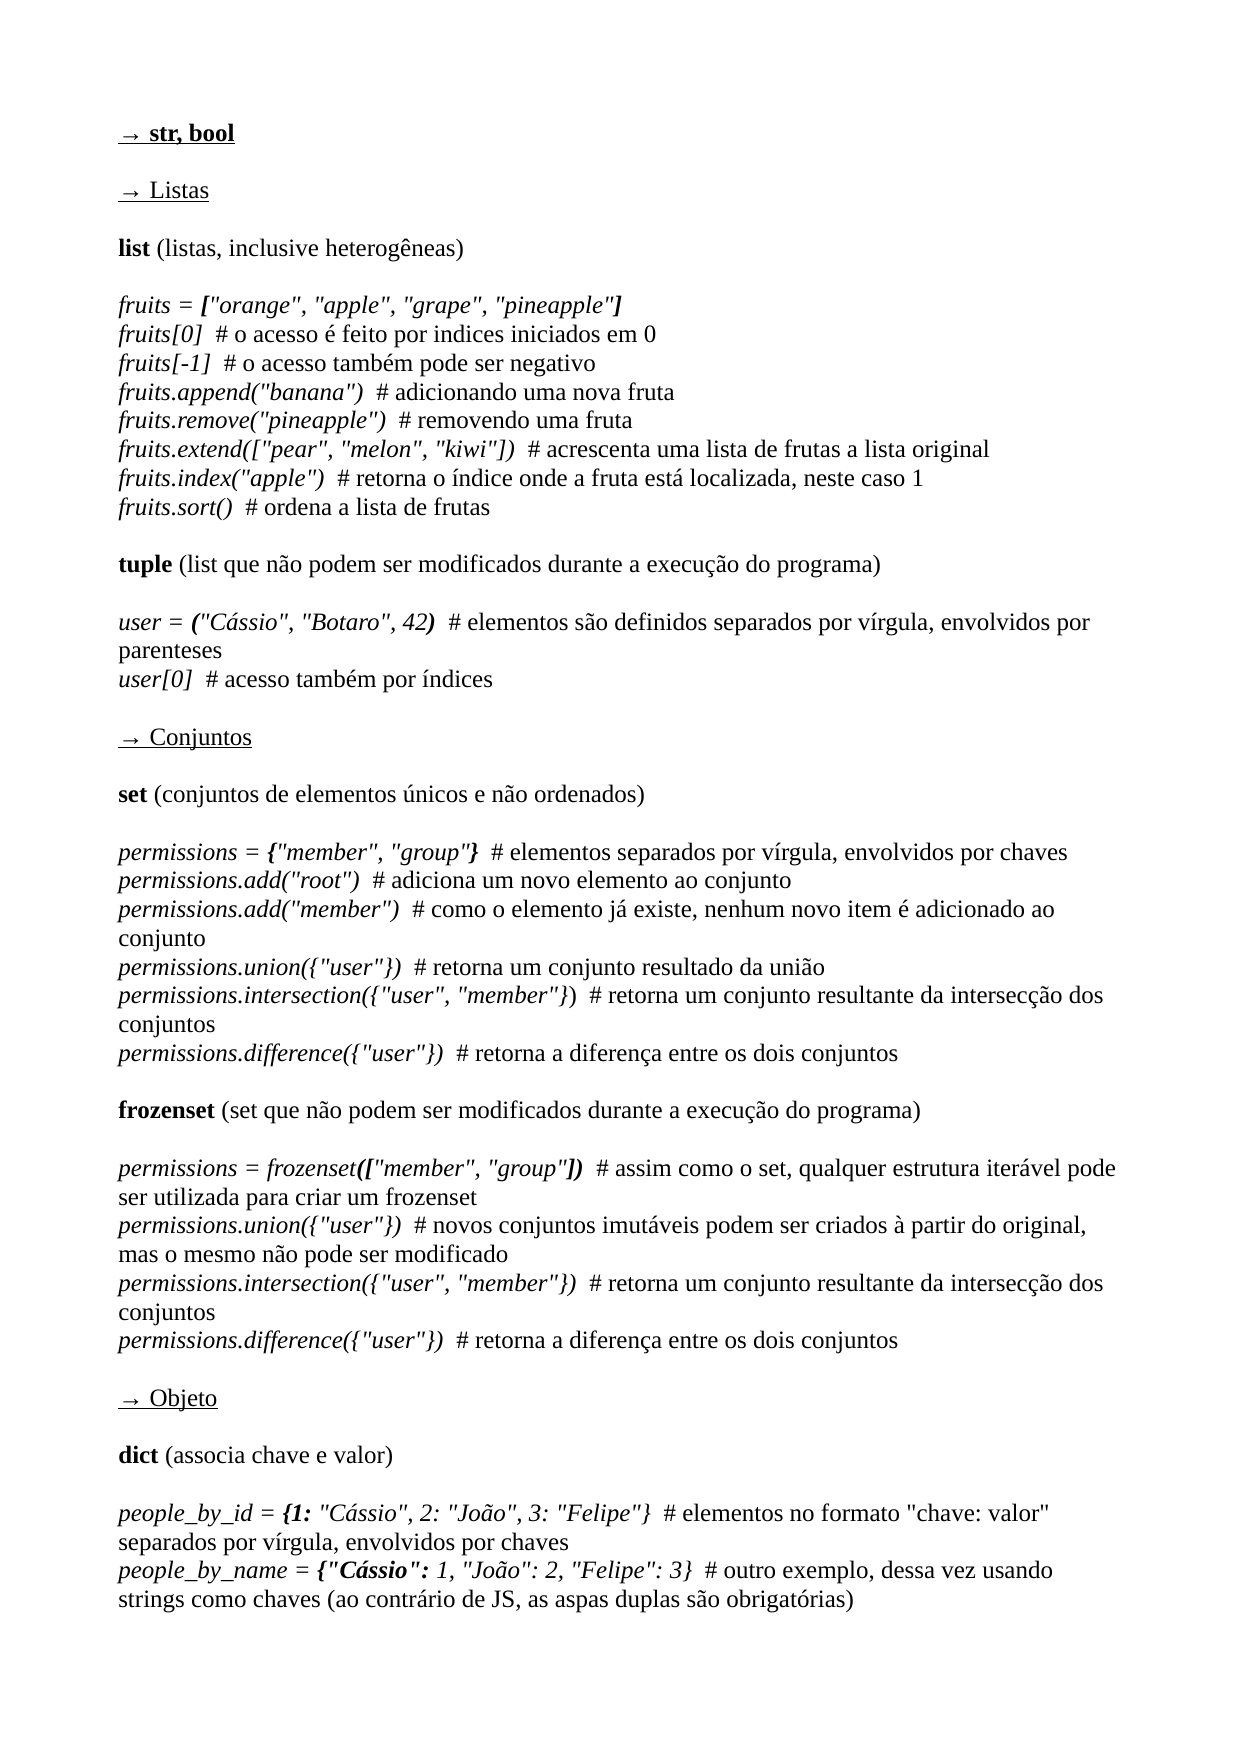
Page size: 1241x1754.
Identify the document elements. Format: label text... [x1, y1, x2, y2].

text fruits = ["orange", "apple", "grape", "pineapple"] [118, 291, 1122, 319]
text list (listas, inclusive heterogêneas) [118, 233, 1122, 262]
text → Listas [118, 176, 1122, 204]
text fruits.append("banana") # adicionando uma nova fruta [118, 377, 1122, 406]
text permissions.intersection({"user", "member"}) # retorna um conjunto resultante da intersecção dos conjuntos [118, 1268, 1122, 1326]
text people_by_id = {1: "Cássio", 2: "João", 3: "Felipe"} # elementos no formato "chave: valor" separados por vírgula, envolvidos por chaves [118, 1498, 1122, 1556]
text fruits[-1] # o acesso também pode ser negativo [118, 348, 1122, 377]
text user = ("Cássio", "Botaro", 42) # elementos são definidos separados por vírgula, envolvidos por parenteses [118, 607, 1122, 664]
text set (conjuntos de elementos únicos e não ordenados) [118, 779, 1122, 808]
text permissions = {"member", "group"} # elementos separados por vírgula, envolvidos por chaves [118, 837, 1122, 866]
text permissions.union({"user"}) # novos conjuntos imutáveis podem ser criados à partir do original, mas o mesmo não pode ser modificado [118, 1211, 1122, 1268]
text people_by_name = {"Cássio": 1, "João": 2, "Felipe": 3} # outro exemplo, dessa vez usando strings como chaves (ao contrário de JS, as aspas duplas são obrigatórias) [118, 1556, 1122, 1613]
text fruits.sort() # ordena a lista de frutas [118, 492, 1122, 521]
text dict (associa chave e valor) [118, 1441, 1122, 1469]
text fruits.index("apple") # retorna o índice onde a fruta está localizada, neste caso 1 [118, 463, 1122, 492]
text → str, bool [118, 118, 1122, 147]
text frozenset (set que não podem ser modificados durante a execução do programa) [118, 1096, 1122, 1124]
text fruits.remove("pineapple") # removendo uma fruta [118, 406, 1122, 434]
text fruits[0] # o acesso é feito por indices iniciados em 0 [118, 319, 1122, 348]
text fruits.extend(["pear", "melon", "kiwi"]) # acrescenta uma lista de frutas a lista original [118, 434, 1122, 463]
text → Conjuntos [118, 722, 1122, 751]
text tuple (list que não podem ser modificados durante a execução do programa) [118, 549, 1122, 578]
text permissions.union({"user"}) # retorna um conjunto resultado da união [118, 952, 1122, 981]
text permissions.difference({"user"}) # retorna a diferença entre os dois conjuntos [118, 1038, 1122, 1067]
text permissions.difference({"user"}) # retorna a diferença entre os dois conjuntos [118, 1326, 1122, 1354]
text permissions.intersection({"user", "member"}) # retorna um conjunto resultante da intersecção dos conjuntos [118, 981, 1122, 1038]
text permissions.add("member") # como o elemento já existe, nenhum novo item é adicionado ao conjunto [118, 894, 1122, 952]
text user[0] # acesso também por índices [118, 664, 1122, 693]
text permissions = frozenset(["member", "group"]) # assim como o set, qualquer estrutura iterável pode ser utilizada para criar um frozenset [118, 1153, 1122, 1211]
text permissions.add("root") # adiciona um novo elemento ao conjunto [118, 866, 1122, 894]
text → Objeto [118, 1383, 1122, 1412]
